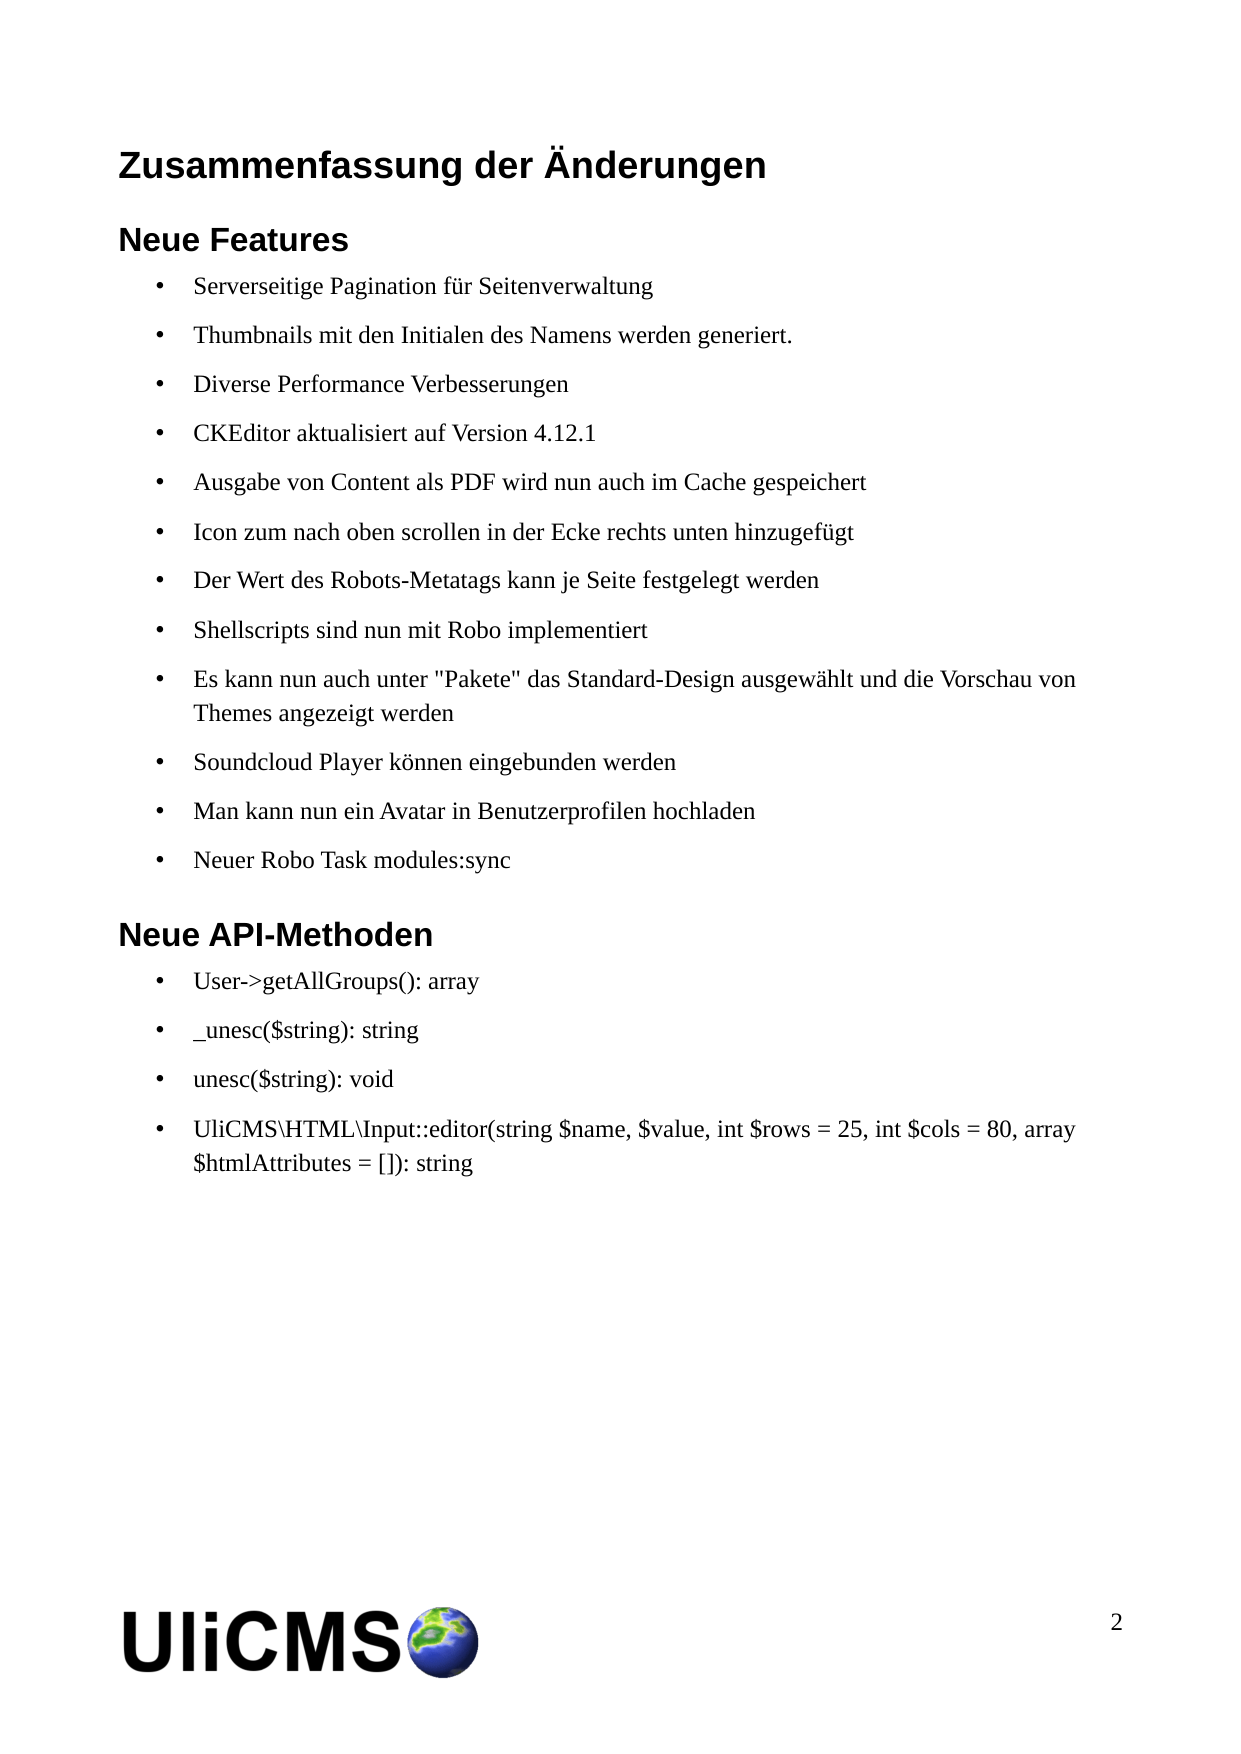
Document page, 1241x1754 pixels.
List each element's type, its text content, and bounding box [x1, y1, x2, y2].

list UliCMS\HTML\Input::editor(string $name, $value, int $rows = 25, int $cols = 80, array $htmlAttributes = []): string [156, 1114, 1123, 1177]
list User->getAllGroups(): array [156, 966, 1123, 995]
subtitle Neue API-Methoden [118, 915, 1123, 954]
list Neuer Robo Task modules:sync [156, 845, 1123, 874]
list CKEditor aktualisiert auf Version 4.12.1 [156, 418, 1123, 447]
list _unesc($string): string [156, 1016, 1123, 1044]
list unesc($string): void [156, 1064, 1123, 1093]
list Man kann nun ein Avatar in Benutzerprofilen hochladen [156, 796, 1123, 825]
list Ausgabe von Content als PDF wird nun auch im Cache gespeichert [156, 467, 1123, 496]
list Shellscripts sind nun mit Robo implementiert [156, 615, 1123, 643]
list Der Wert des Robots-Metatags kann je Seite festgelegt werden [156, 566, 1123, 594]
subtitle Neue Features [118, 220, 1123, 259]
list Thumbnails mit den Initialen des Namens werden generiert. [156, 320, 1123, 349]
list Diverse Performance Verbesserungen [156, 369, 1123, 398]
list Icon zum nach oben scrollen in der Ecke rechts unten hinzugefügt [156, 517, 1123, 545]
list Es kann nun auch unter "Pakete" das Standard-Design ausgewählt und die Vorschau von Themes angezeigt werden [156, 664, 1123, 727]
list Soundcloud Player können eingebunden werden [156, 747, 1123, 776]
list Serverseitige Pagination für Seitenverwaltung [156, 271, 1123, 300]
picture [118, 1607, 479, 1681]
